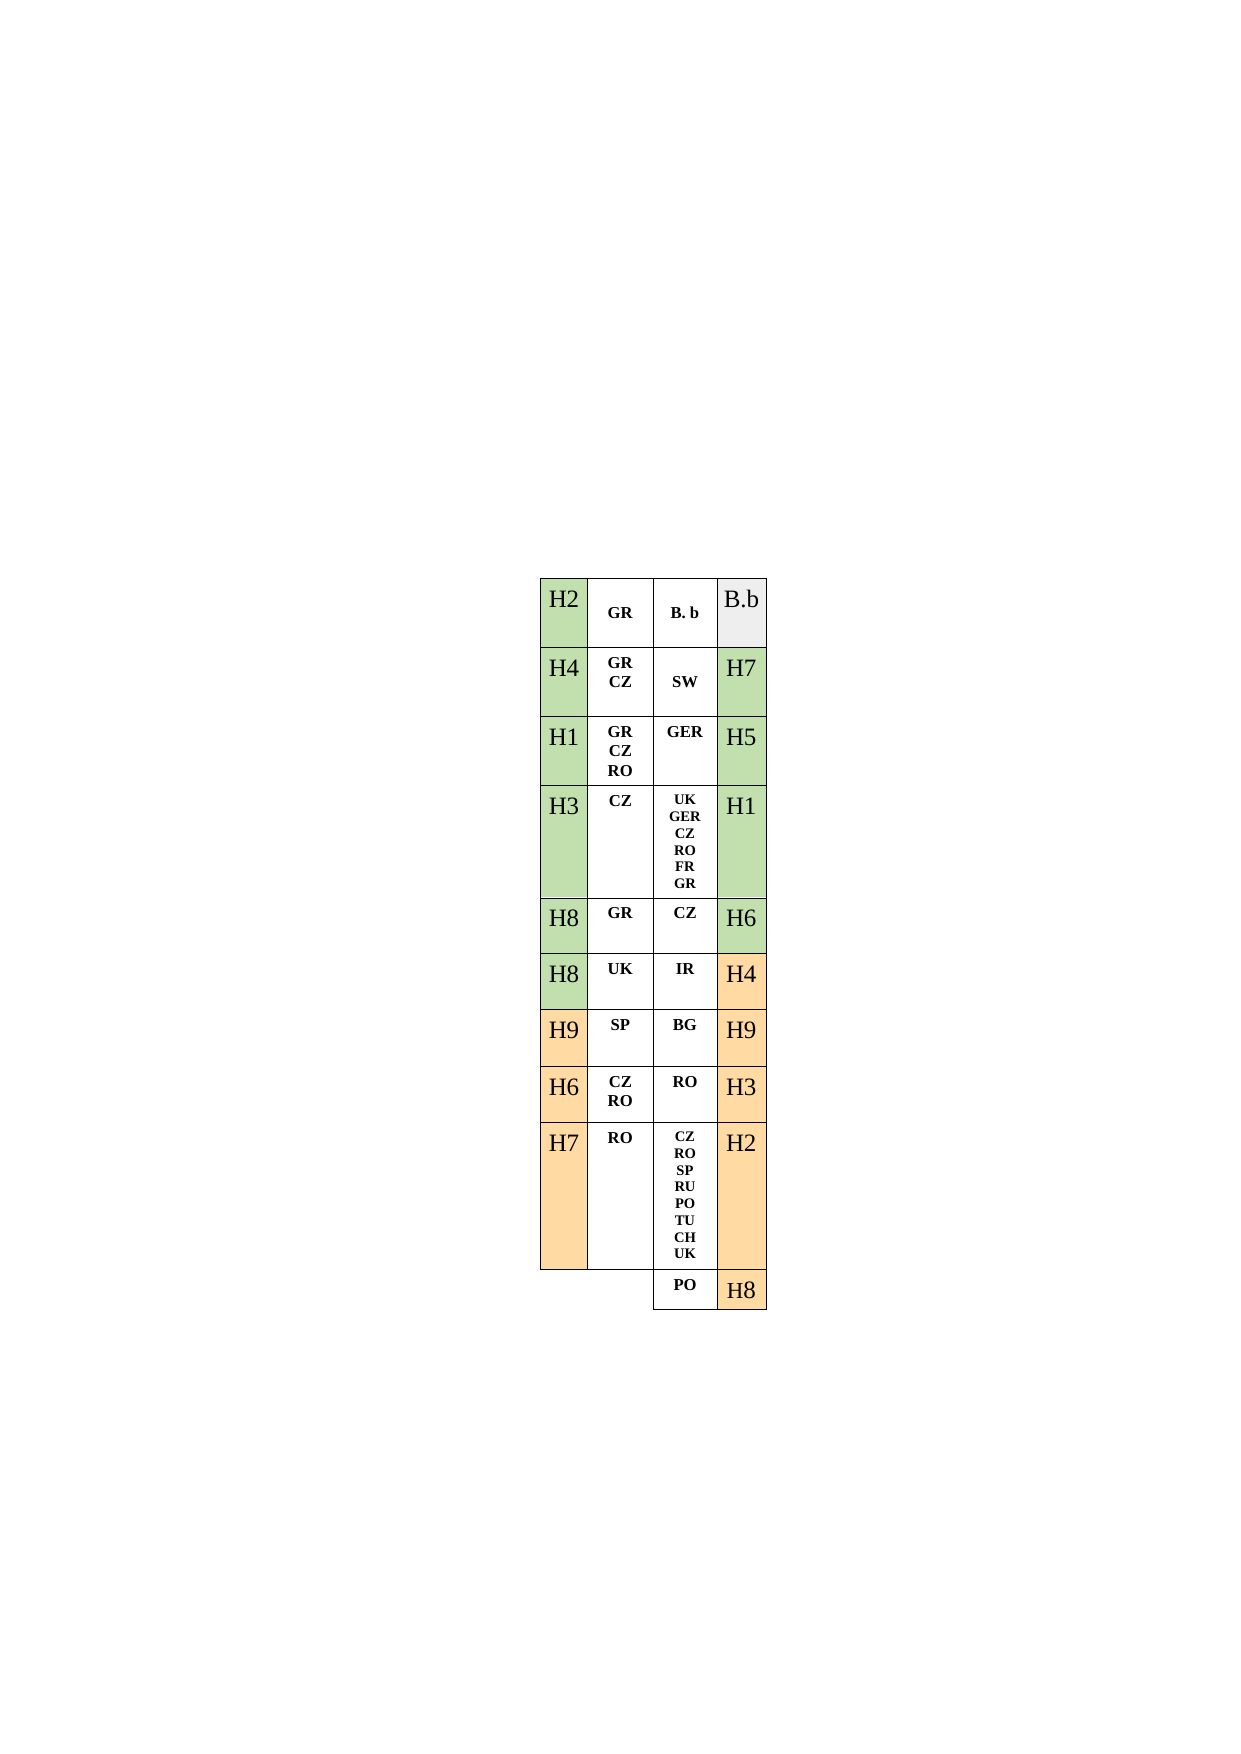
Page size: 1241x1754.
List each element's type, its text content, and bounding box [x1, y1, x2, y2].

table_cell H6 [718, 899, 766, 953]
table_header B.b [718, 579, 766, 647]
table_cell H8 [718, 1270, 766, 1309]
table_cell H1 [718, 786, 766, 897]
table_cell [540, 1270, 587, 1309]
table_header GR [588, 579, 653, 647]
table_cell IR [654, 954, 717, 1009]
table_cell CZ RO SP RU PO TU CH UK [654, 1123, 717, 1269]
table_cell GR CZ [588, 648, 653, 716]
table_cell CZ [654, 899, 717, 953]
table_cell H8 [541, 954, 587, 1009]
table_cell SW [654, 648, 717, 716]
table_cell H8 [541, 899, 587, 953]
table_cell H4 [541, 648, 587, 716]
table_cell GER [654, 717, 717, 785]
table_cell PO [654, 1270, 717, 1309]
table_header H2 [541, 579, 587, 647]
table_cell H6 [541, 1067, 587, 1122]
table_cell H2 [718, 1123, 766, 1269]
table_cell H7 [718, 648, 766, 716]
table_cell BG [654, 1010, 717, 1066]
table_cell RO [588, 1123, 653, 1269]
table_cell CZ [588, 786, 653, 897]
table_cell CZ RO [588, 1067, 653, 1122]
table_cell H3 [541, 786, 587, 897]
table_cell RO [654, 1067, 717, 1122]
table_cell H5 [718, 717, 766, 785]
table_cell H4 [718, 954, 766, 1009]
table_cell H9 [718, 1010, 766, 1066]
table_cell GR CZ RO [588, 717, 653, 785]
table_cell UK GER CZ RO FR GR [654, 786, 717, 897]
table_cell H9 [541, 1010, 587, 1066]
table_cell H7 [541, 1123, 587, 1269]
table_cell SP [588, 1010, 653, 1066]
table_cell UK [588, 954, 653, 1009]
table_header B. b [654, 579, 717, 647]
table_cell H1 [541, 717, 587, 785]
table_cell [587, 1270, 653, 1309]
table_cell H3 [718, 1067, 766, 1122]
table_cell GR [588, 899, 653, 953]
